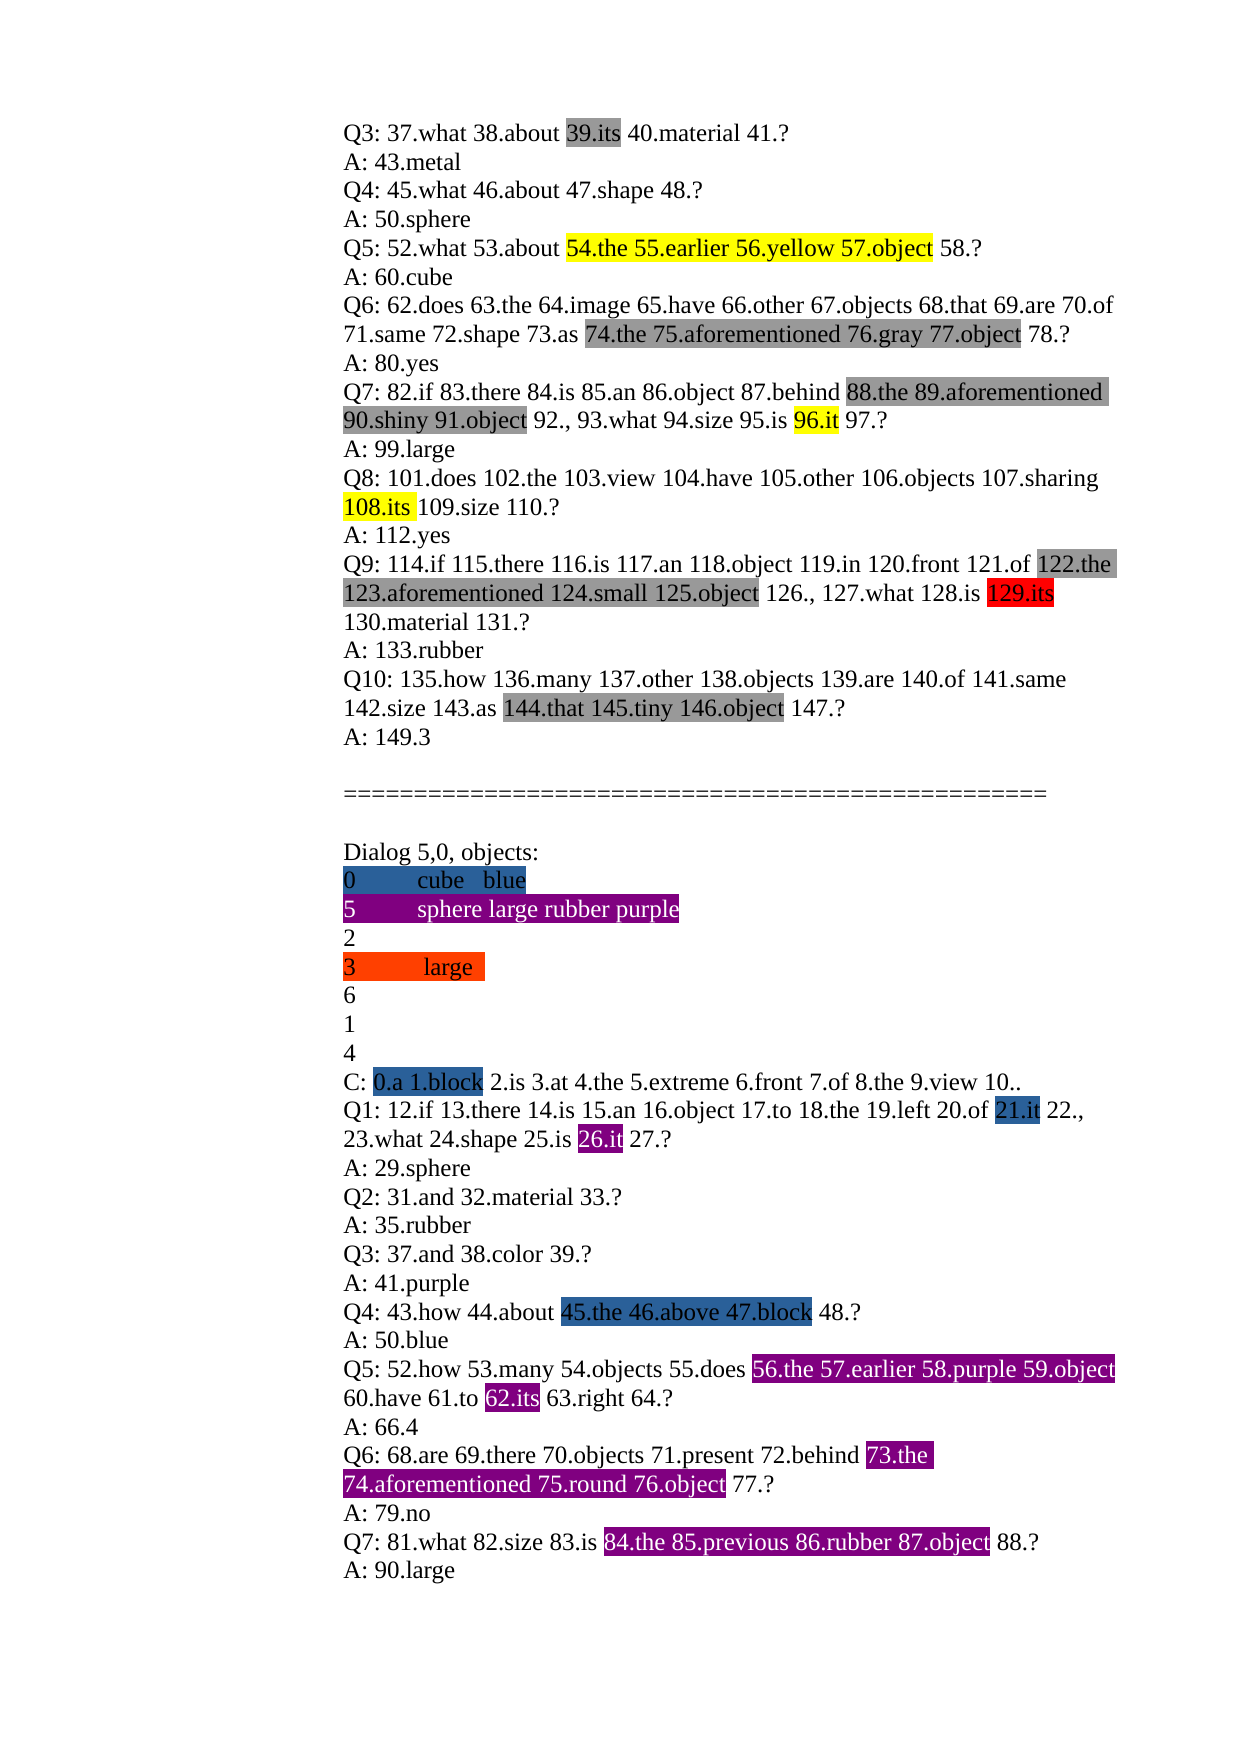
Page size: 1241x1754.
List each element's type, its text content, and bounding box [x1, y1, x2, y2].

text Q1: 12.if 13.there 14.is 15.an 16.object 17.to 18.the 19.left 20.of 21.it 22., 23.what 24.shape 25.is 26.it 27.? [343, 1096, 1122, 1153]
text A: 79.no [343, 1498, 1122, 1527]
text A: 43.metal [343, 147, 1122, 176]
text Q7: 82.if 83.there 84.is 85.an 86.object 87.behind 88.the 89.aforementioned 90.shiny 91.object 92., 93.what 94.size 95.is 96.it 97.? [343, 377, 1122, 434]
text Q9: 114.if 115.there 116.is 117.an 118.object 119.in 120.front 121.of 122.the 123.aforementioned 124.small 125.object 126., 127.what 128.is 129.its 130.material 131.? [343, 549, 1122, 636]
text ================================================== [343, 779, 1122, 808]
text 5 sphere large rubber purple [343, 894, 1122, 923]
text A: 29.sphere [343, 1153, 1122, 1182]
text Q3: 37.and 38.color 39.? [343, 1239, 1122, 1268]
text A: 112.yes [343, 521, 1122, 549]
text A: 99.large [343, 434, 1122, 463]
text 4 [343, 1038, 1122, 1067]
text Q8: 101.does 102.the 103.view 104.have 105.other 106.objects 107.sharing 108.its 109.size 110.? [343, 463, 1122, 521]
text 6 [343, 981, 1122, 1009]
text A: 80.yes [343, 348, 1122, 377]
text A: 133.rubber [343, 636, 1122, 664]
text Q4: 45.what 46.about 47.shape 48.? [343, 176, 1122, 204]
text Q10: 135.how 136.many 137.other 138.objects 139.are 140.of 141.same 142.size 143.as 144.that 145.tiny 146.object 147.? [343, 664, 1122, 722]
text A: 50.sphere [343, 204, 1122, 233]
text A: 60.cube [343, 262, 1122, 291]
text A: 90.large [343, 1556, 1122, 1584]
text C: 0.a 1.block 2.is 3.at 4.the 5.extreme 6.front 7.of 8.the 9.view 10.. [343, 1067, 1122, 1096]
text A: 66.4 [343, 1412, 1122, 1441]
text Dialog 5,0, objects: [343, 837, 1122, 866]
text Q6: 68.are 69.there 70.objects 71.present 72.behind 73.the 74.aforementioned 75.round 76.object 77.? [343, 1441, 1122, 1498]
text A: 149.3 [343, 722, 1122, 751]
text Q2: 31.and 32.material 33.? [343, 1182, 1122, 1211]
text 1 [343, 1009, 1122, 1038]
text Q7: 81.what 82.size 83.is 84.the 85.previous 86.rubber 87.object 88.? [343, 1527, 1122, 1556]
text A: 50.blue [343, 1326, 1122, 1354]
text Q5: 52.what 53.about 54.the 55.earlier 56.yellow 57.object 58.? [343, 233, 1122, 262]
text A: 41.purple [343, 1268, 1122, 1297]
text 0 cube blue [343, 866, 1122, 894]
text 3 large [343, 952, 1122, 981]
text Q5: 52.how 53.many 54.objects 55.does 56.the 57.earlier 58.purple 59.object 60.have 61.to 62.its 63.right 64.? [343, 1354, 1122, 1412]
text Q4: 43.how 44.about 45.the 46.above 47.block 48.? [343, 1297, 1122, 1326]
text Q3: 37.what 38.about 39.its 40.material 41.? [343, 118, 1122, 147]
text A: 35.rubber [343, 1211, 1122, 1239]
text 2 [343, 923, 1122, 952]
text Q6: 62.does 63.the 64.image 65.have 66.other 67.objects 68.that 69.are 70.of 71.same 72.shape 73.as 74.the 75.aforementioned 76.gray 77.object 78.? [343, 291, 1122, 348]
